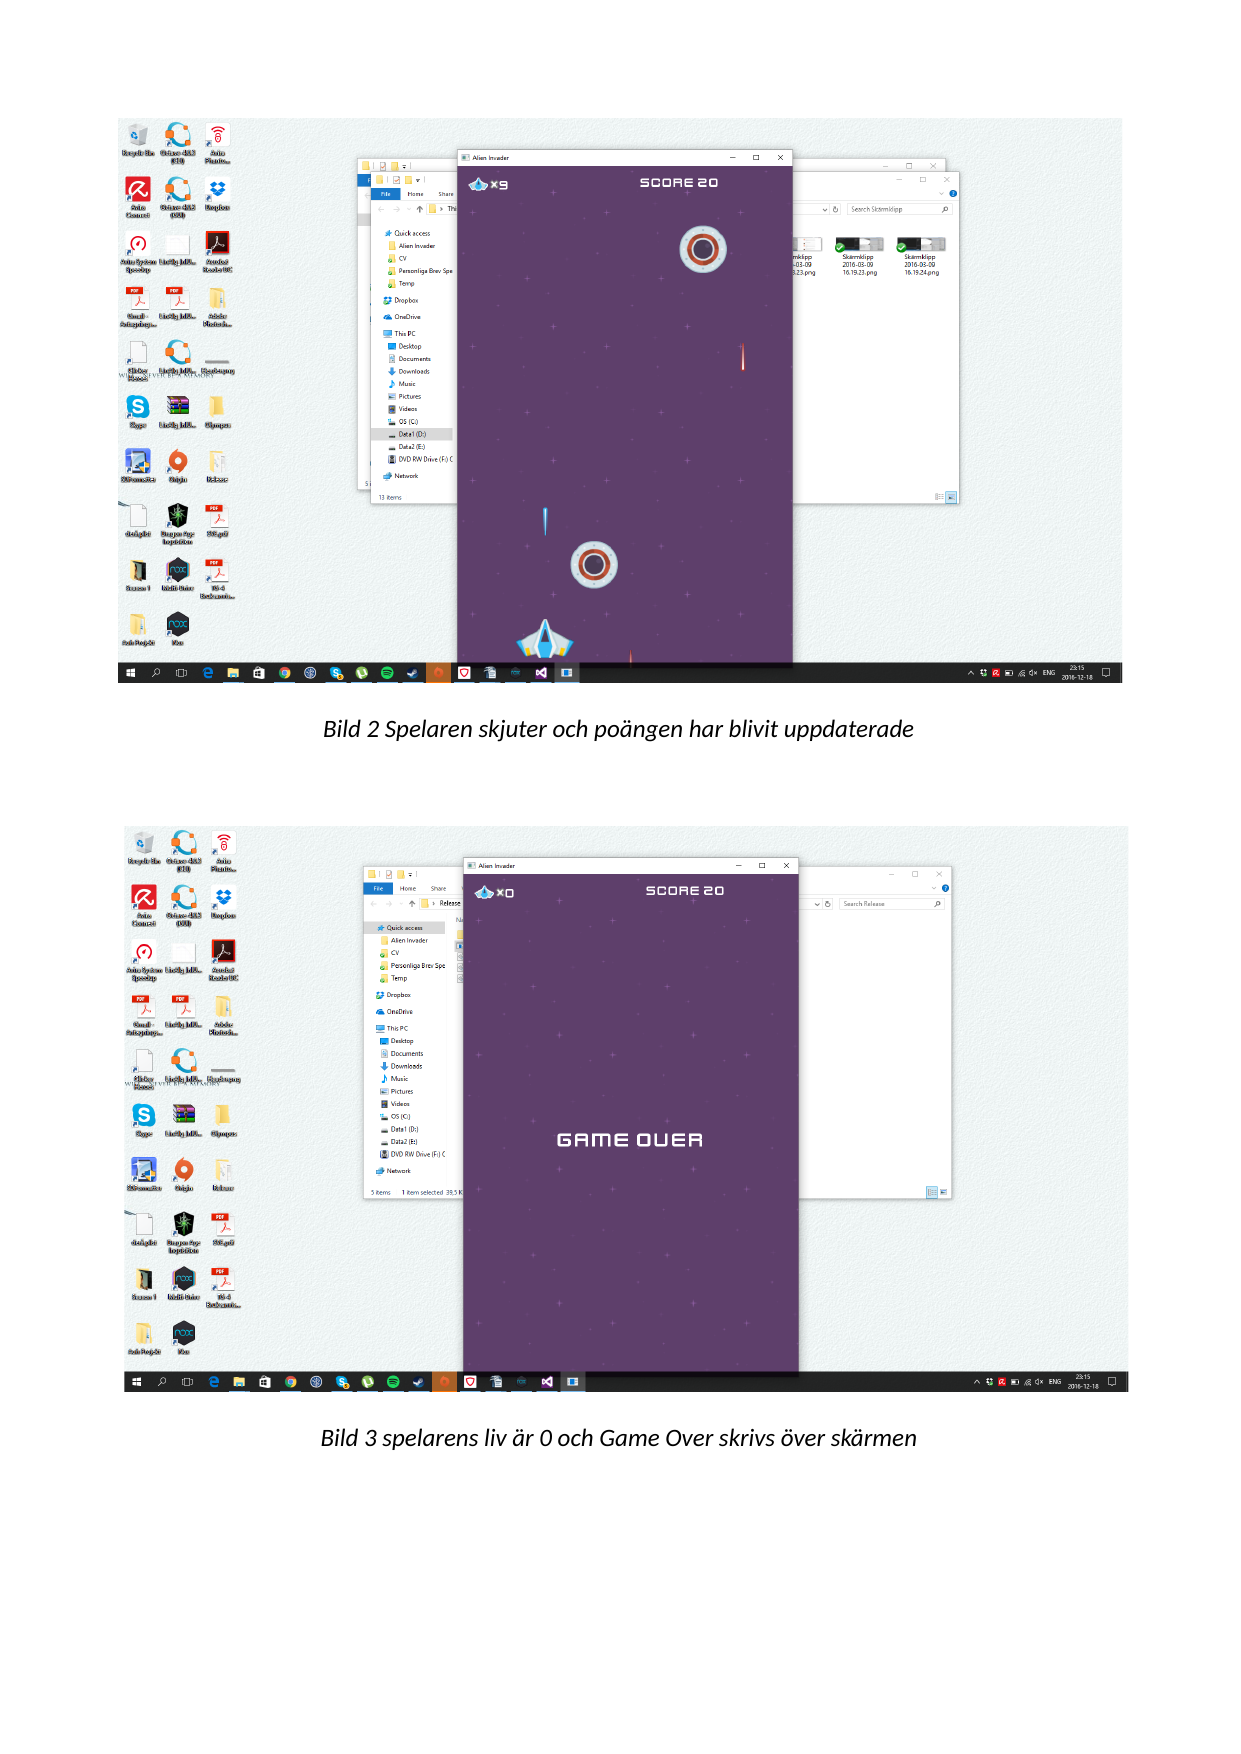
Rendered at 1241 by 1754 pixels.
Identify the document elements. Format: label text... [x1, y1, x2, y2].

picture [124, 826, 1129, 1392]
picture [118, 118, 1123, 683]
text Bild 3 spelarens liv är 0 och Game Over skrivs över skärmen [118, 1422, 1122, 1452]
text Bild 2 Spelaren skjuter och poängen har blivit uppdaterade [118, 713, 1122, 744]
